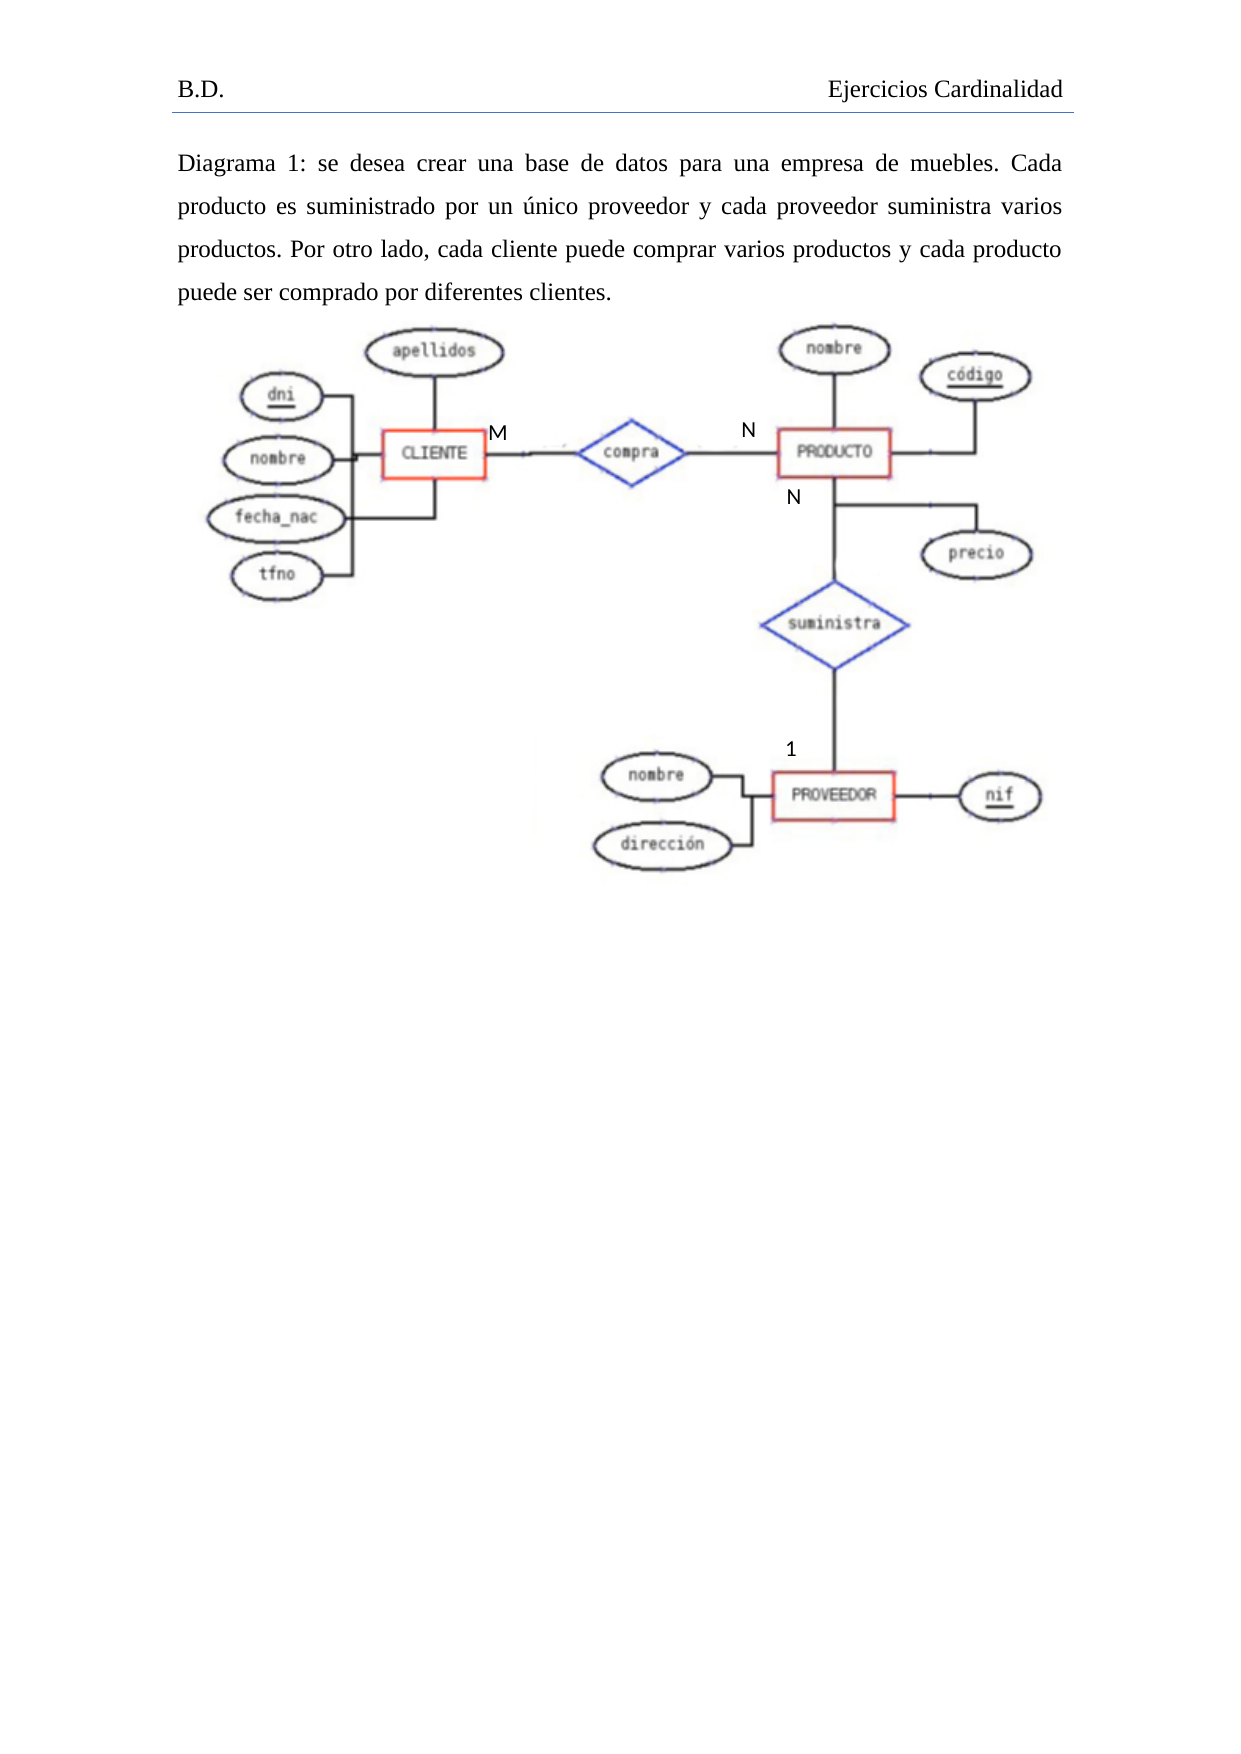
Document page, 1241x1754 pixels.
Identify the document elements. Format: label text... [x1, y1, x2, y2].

text 1 [785, 734, 830, 762]
text N [741, 415, 786, 443]
text Diagrama 1: se desea crear una base de datos para una empresa de muebles. Cada producto es suministrado por un único proveedor y cada proveedor suministra varios productos. Por otro lado, cada cliente puede comprar varios productos y cada producto puede ser comprado por diferentes clientes. [177, 148, 1063, 306]
text M [488, 418, 533, 446]
text N [786, 482, 832, 510]
picture [177, 320, 1063, 893]
